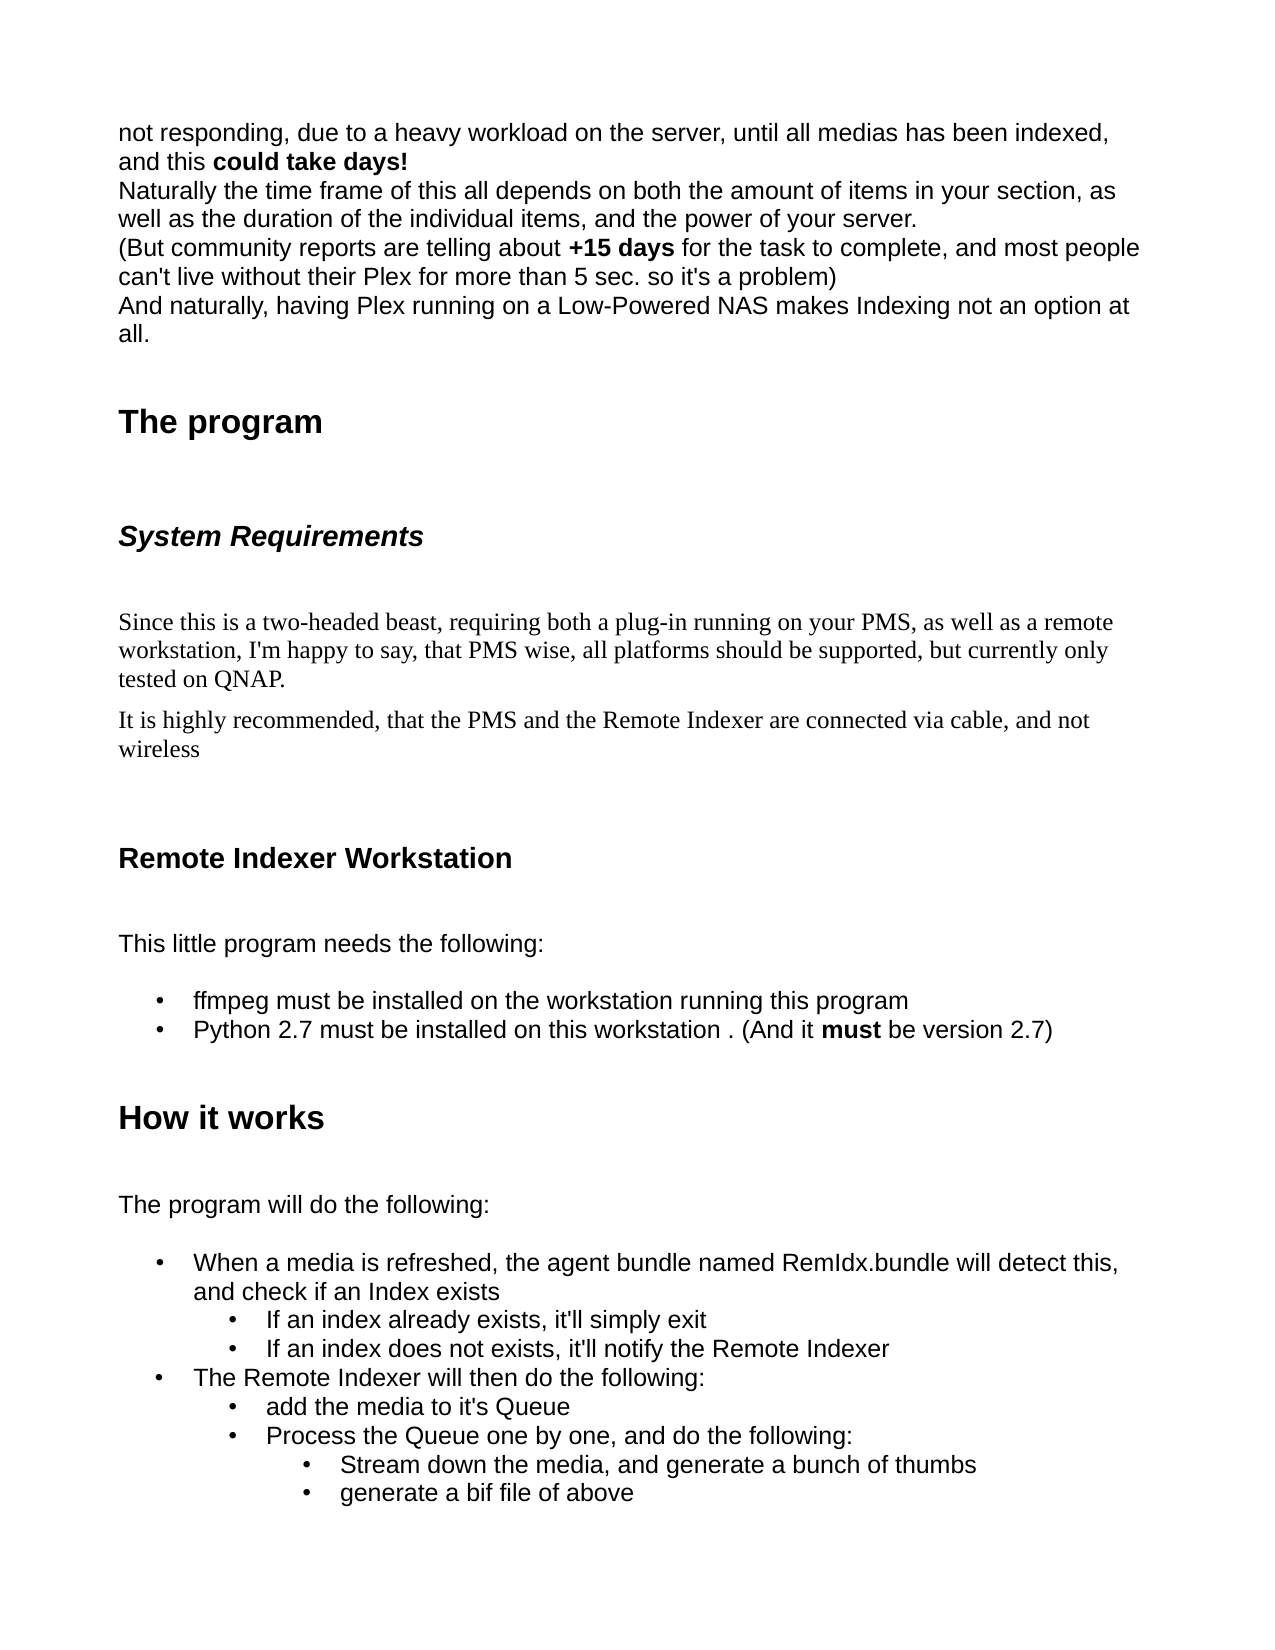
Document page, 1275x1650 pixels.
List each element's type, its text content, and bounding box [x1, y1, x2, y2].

list Stream down the media, and generate a bunch of thumbs [302, 1449, 1157, 1478]
text Since this is a two-headed beast, requiring both a plug-in running on your PMS, as well as a remote workstation, I'm happy to say, that PMS wise, all platforms should be supported, but currently only tested on QNAP. [118, 607, 1157, 693]
text not responding, due to a heavy workload on the server, until all medias has been indexed, and this could take days! [118, 118, 1157, 176]
text Naturally the time frame of this all depends on both the amount of items in your section, as well as the duration of the individual items, and the power of your server. [118, 176, 1157, 233]
text The program will do the following: [118, 1190, 1157, 1219]
subtitle How it works [118, 1098, 1157, 1136]
list generate a bif file of above [302, 1478, 1157, 1507]
text And naturally, having Plex running on a Low-Powered NAS makes Indexing not an option at all. [118, 291, 1157, 348]
subtitle Remote Indexer Workstation [118, 842, 1157, 875]
list When a media is refreshed, the agent bundle named RemIdx.bundle will detect this, and check if an Index exists [156, 1248, 1157, 1305]
list ffmpeg must be installed on the workstation running this program [156, 986, 1157, 1015]
list Python 2.7 must be installed on this workstation . (And it must be version 2.7) [156, 1015, 1157, 1044]
text It is highly recommended, that the PMS and the Remote Indexer are connected via cable, and not wireless [118, 705, 1157, 763]
list The Remote Indexer will then do the following: [154, 1363, 1157, 1392]
list Process the Queue one by one, and do the following: [228, 1421, 1157, 1449]
list If an index already exists, it'll simply exit [228, 1305, 1157, 1334]
text This little program needs the following: [118, 929, 1157, 958]
subtitle System Requirements [118, 519, 1157, 553]
subtitle The program [118, 402, 1157, 441]
list If an index does not exists, it'll notify the Remote Indexer [228, 1334, 1157, 1363]
text (But community reports are telling about +15 days for the task to complete, and most people can't live without their Plex for more than 5 sec. so it's a problem) [118, 233, 1157, 291]
list add the media to it's Queue [228, 1392, 1157, 1421]
